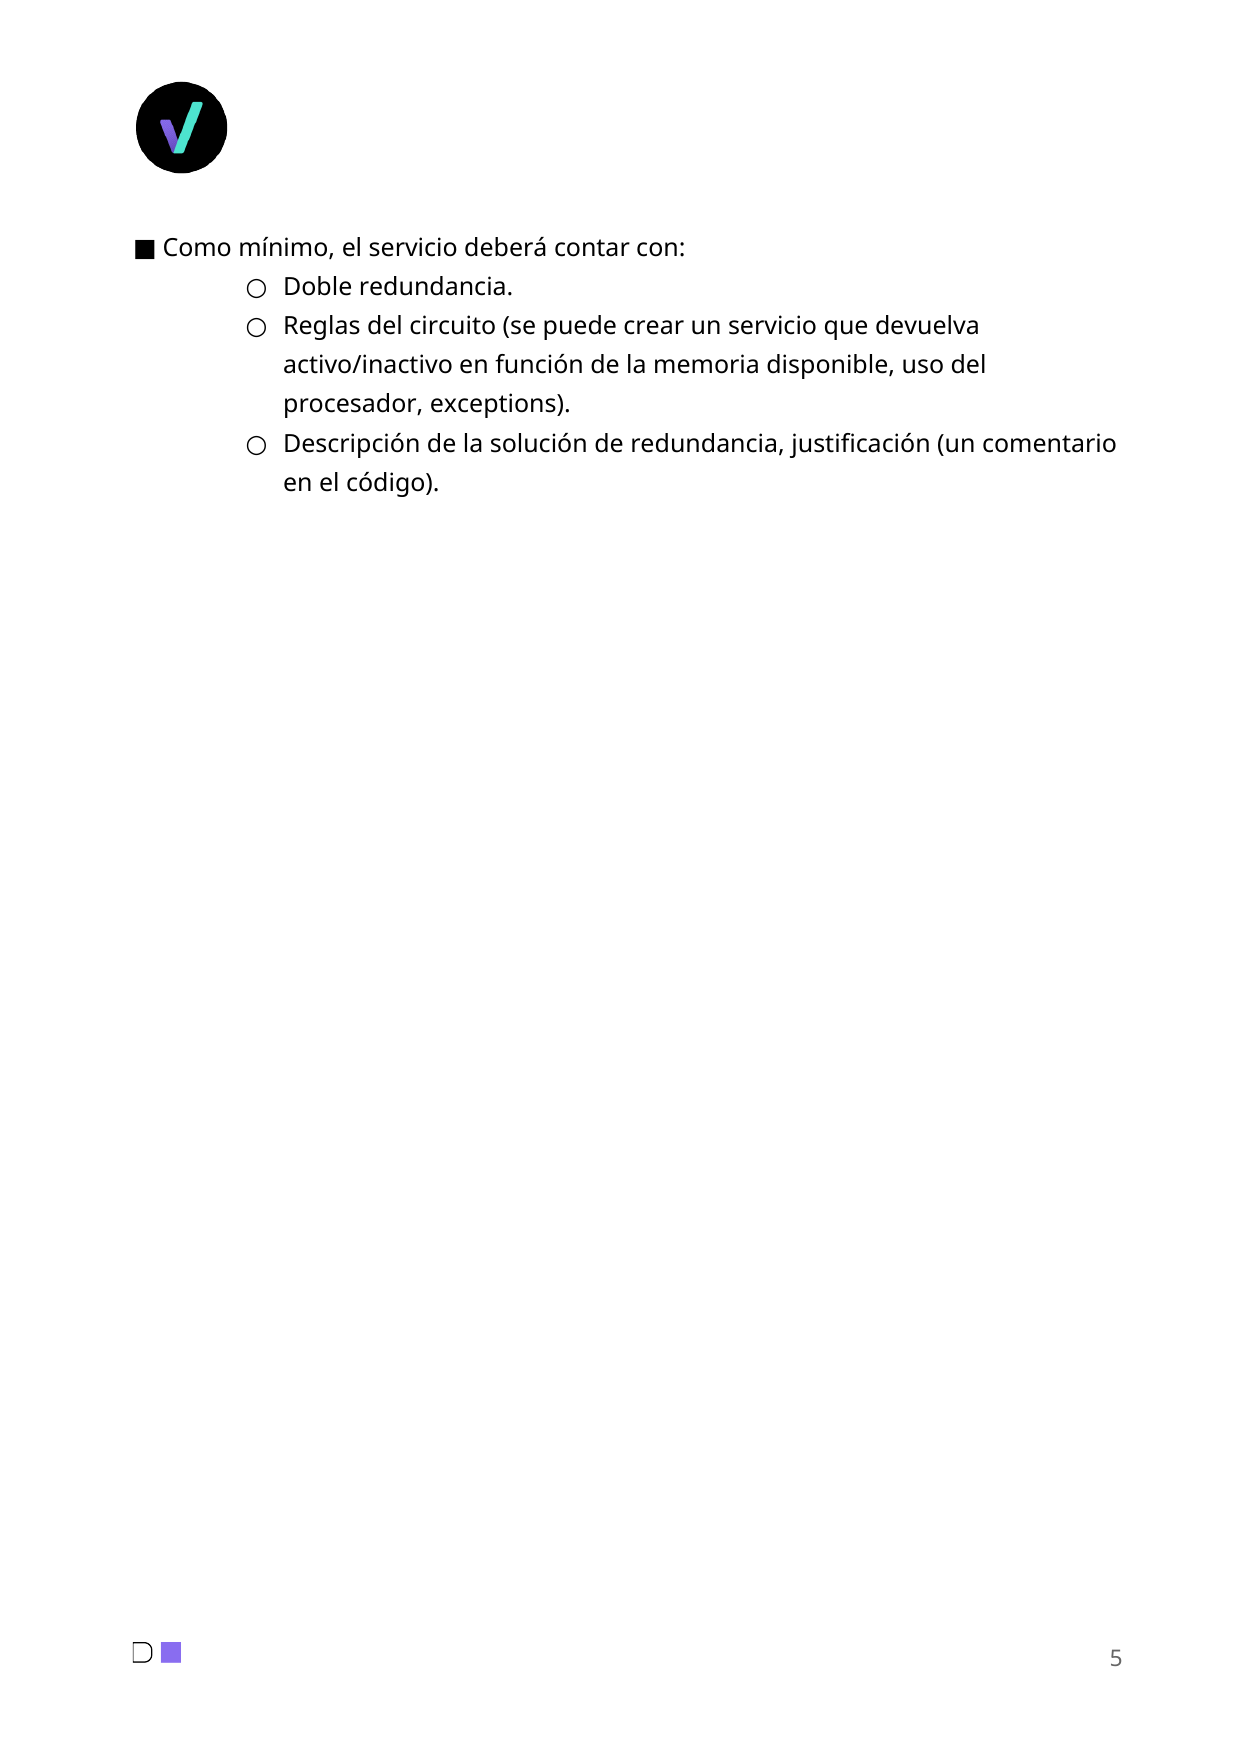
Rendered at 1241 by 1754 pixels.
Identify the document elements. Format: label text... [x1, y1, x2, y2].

picture [120, 68, 241, 187]
picture [132, 1636, 182, 1668]
list Doble redundancia. [245, 268, 1122, 303]
list Reglas del circuito (se puede crear un servicio que devuelva activo/inactivo en función de la memoria disponible, uso del procesador, exceptions). [245, 308, 1122, 420]
list Como mínimo, el servicio deberá contar con: [133, 229, 1122, 263]
list Descripción de la solución de redundancia, justificación (un comentario en el código). [245, 425, 1122, 498]
